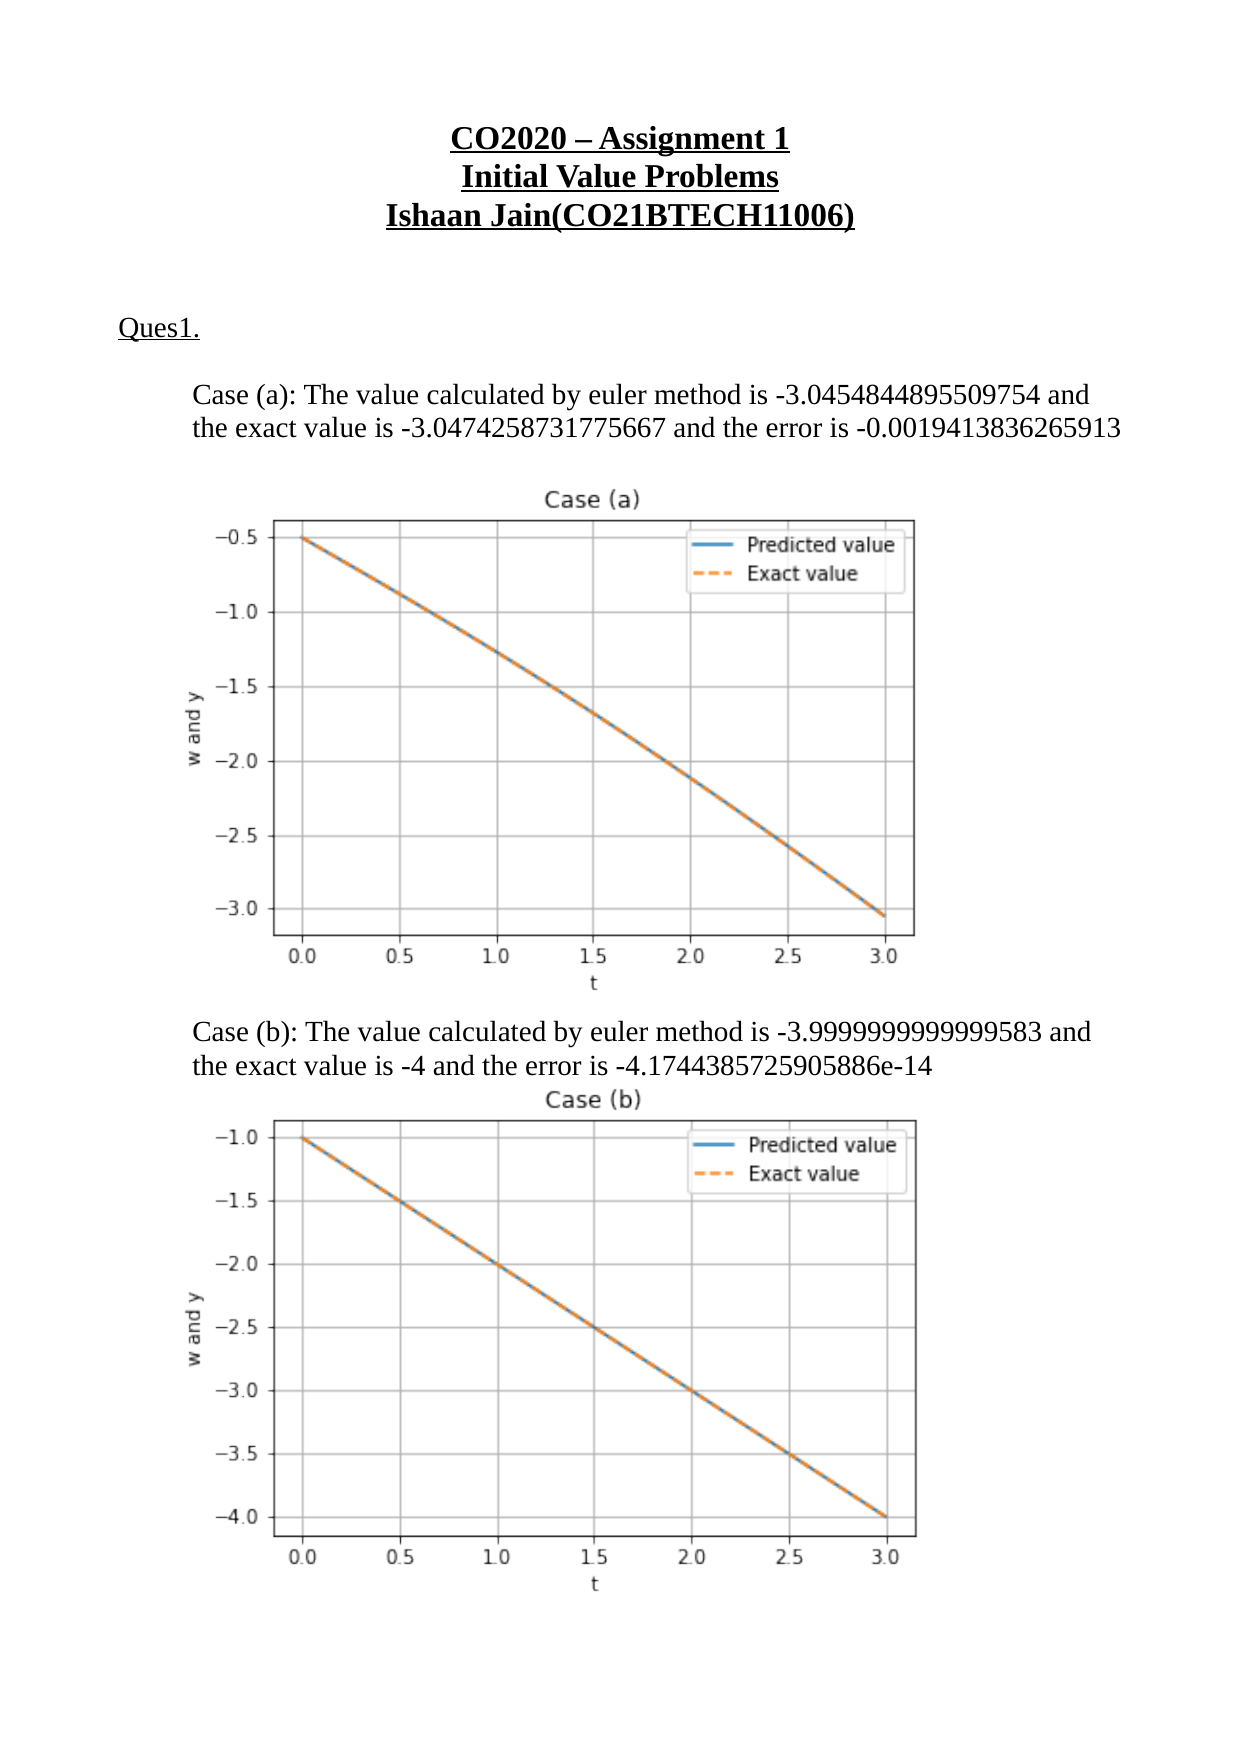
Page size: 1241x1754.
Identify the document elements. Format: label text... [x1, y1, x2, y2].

text Ques1. [118, 310, 1122, 343]
picture [170, 453, 996, 1004]
text Case (b): The value calculated by euler method is -3.9999999999999583 and the exact value is -4 and the error is -4.1744385725905886e-14 [118, 1014, 1122, 1081]
text Case (a): The value calculated by euler method is -3.0454844895509754 and the exact value is -3.0474258731775667 and the error is -0.0019413836265913 [118, 377, 1122, 444]
picture [170, 1053, 998, 1605]
text CO2020 – Assignment 1 [118, 118, 1122, 156]
text Initial Value Problems [118, 156, 1122, 195]
text Ishaan Jain(CO21BTECH11006) [118, 195, 1122, 233]
